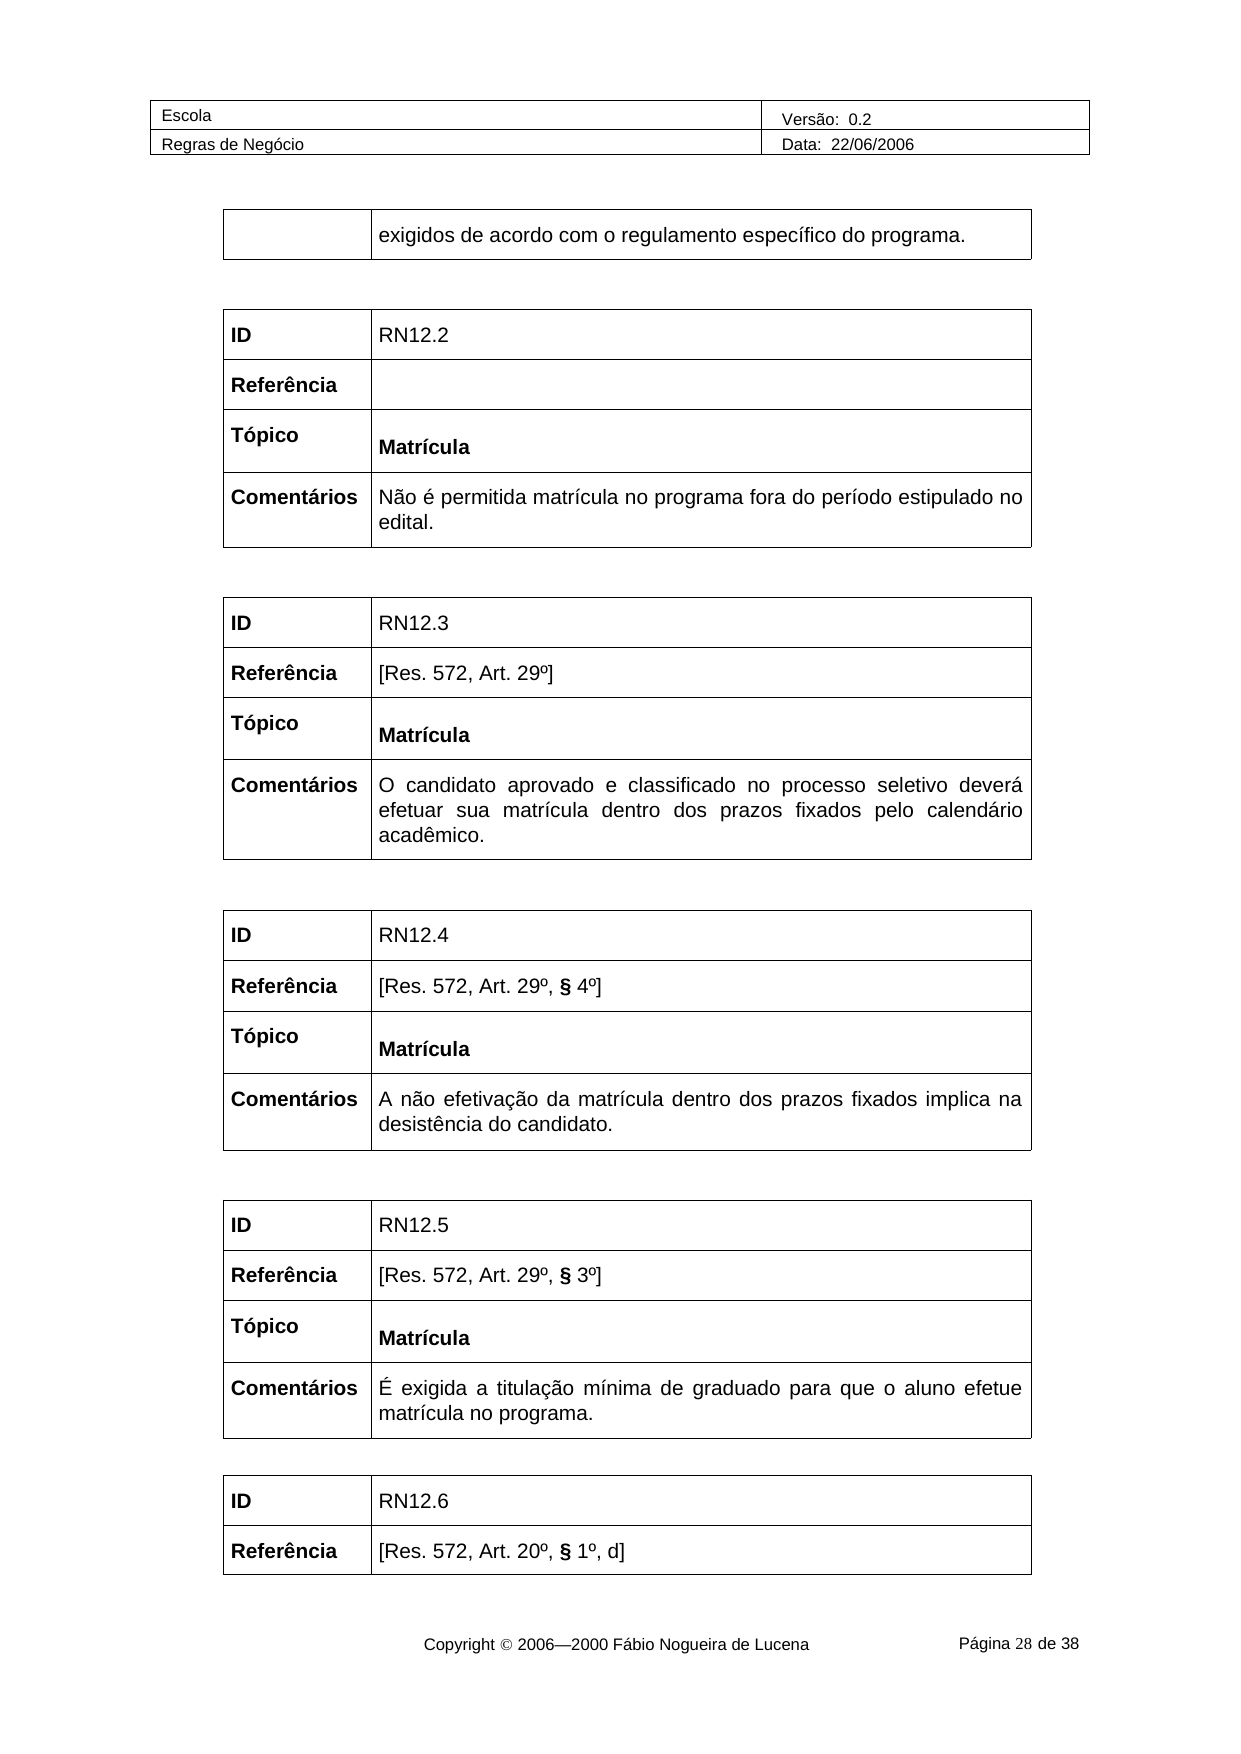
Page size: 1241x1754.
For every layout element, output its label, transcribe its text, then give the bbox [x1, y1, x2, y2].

table_cell Matrícula [372, 698, 1031, 759]
table_cell Comentários [224, 1074, 371, 1149]
table_cell Referência [224, 961, 371, 1011]
table_cell Tópico [224, 698, 371, 759]
table_cell Não é permitida matrícula no programa fora do período estipulado no edital. [372, 473, 1031, 547]
table_header ID [224, 598, 371, 647]
table_header RN12.6 [372, 1476, 1031, 1525]
table_header ID [224, 1201, 371, 1250]
table_cell Matrícula [372, 1012, 1031, 1073]
table_header ID [224, 310, 371, 359]
table_cell Comentários [224, 1363, 371, 1438]
table_header ID [224, 911, 371, 960]
table_header ID [224, 1476, 371, 1525]
table_cell [224, 210, 371, 259]
table_cell [372, 360, 1031, 409]
table_cell O candidato aprovado e classificado no processo seletivo deverá efetuar sua matrícula dentro dos prazos fixados pelo calendário acadêmico. [372, 760, 1031, 859]
table_cell [Res. 572, Art. 29º] [372, 648, 1031, 697]
table_cell Tópico [224, 410, 371, 472]
table_cell Comentários [224, 473, 371, 547]
table_cell [Res. 572, Art. 29º, § 4º] [372, 961, 1031, 1011]
table_cell [Res. 572, Art. 29º, § 3º] [372, 1251, 1031, 1300]
table_cell Referência [224, 1526, 371, 1574]
table_cell Referência [224, 360, 371, 409]
table_cell É exigida a titulação mínima de graduado para que o aluno efetue matrícula no programa. [372, 1363, 1031, 1438]
table_cell [Res. 572, Art. 20º, § 1º, d] [372, 1526, 1031, 1574]
table_cell Tópico [224, 1301, 371, 1362]
table_cell Referência [224, 648, 371, 697]
table_cell Tópico [224, 1012, 371, 1073]
table_header RN12.5 [372, 1201, 1031, 1250]
table_cell A não efetivação da matrícula dentro dos prazos fixados implica na desistência do candidato. [372, 1074, 1031, 1149]
table_cell exigidos de acordo com o regulamento específico do programa. [372, 210, 1031, 259]
table_cell Matrícula [372, 1301, 1031, 1362]
table_cell Matrícula [372, 410, 1031, 472]
table_cell Referência [224, 1251, 371, 1300]
table_header RN12.4 [372, 911, 1031, 960]
table_cell Comentários [224, 760, 371, 859]
table_header RN12.2 [372, 310, 1031, 359]
table_header RN12.3 [372, 598, 1031, 647]
